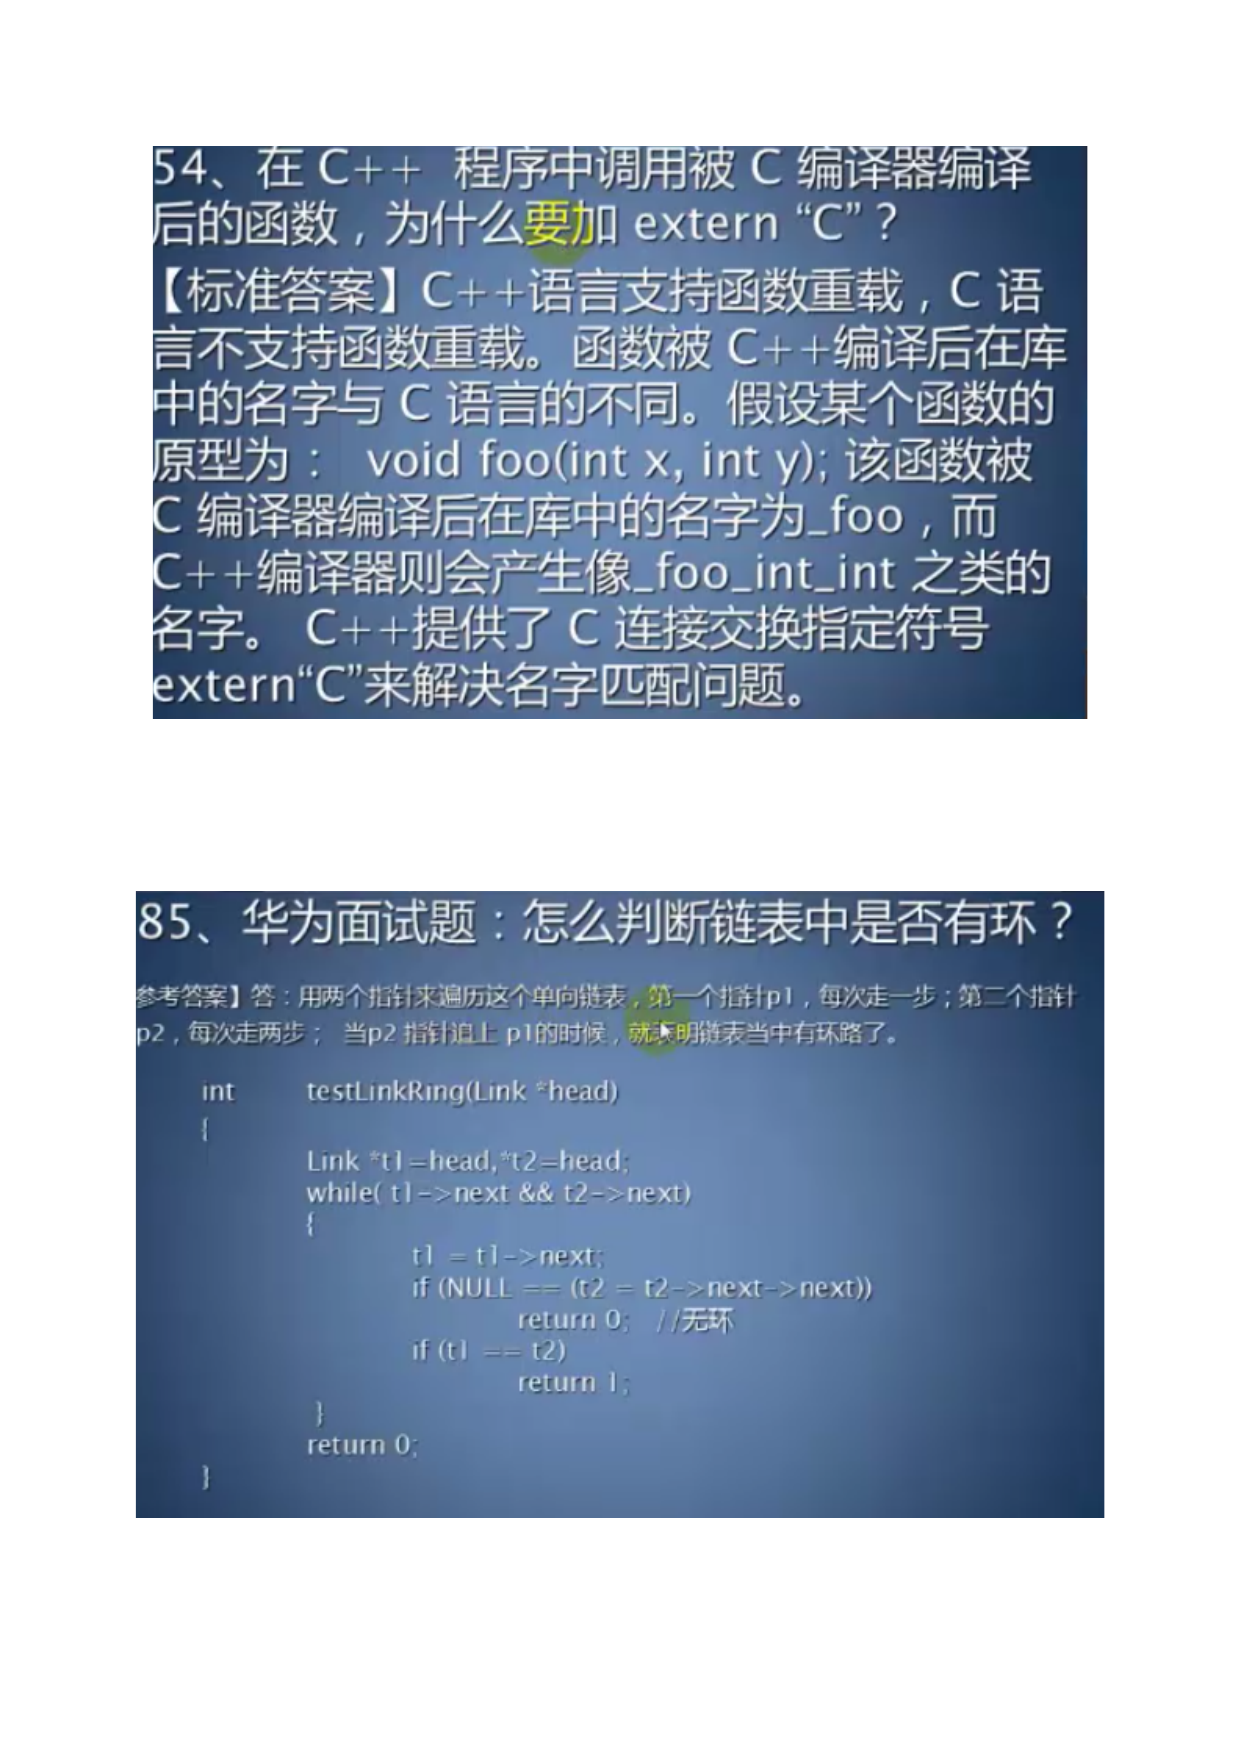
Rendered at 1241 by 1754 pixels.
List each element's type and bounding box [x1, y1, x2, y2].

picture [152, 146, 1088, 719]
picture [135, 891, 1105, 1518]
